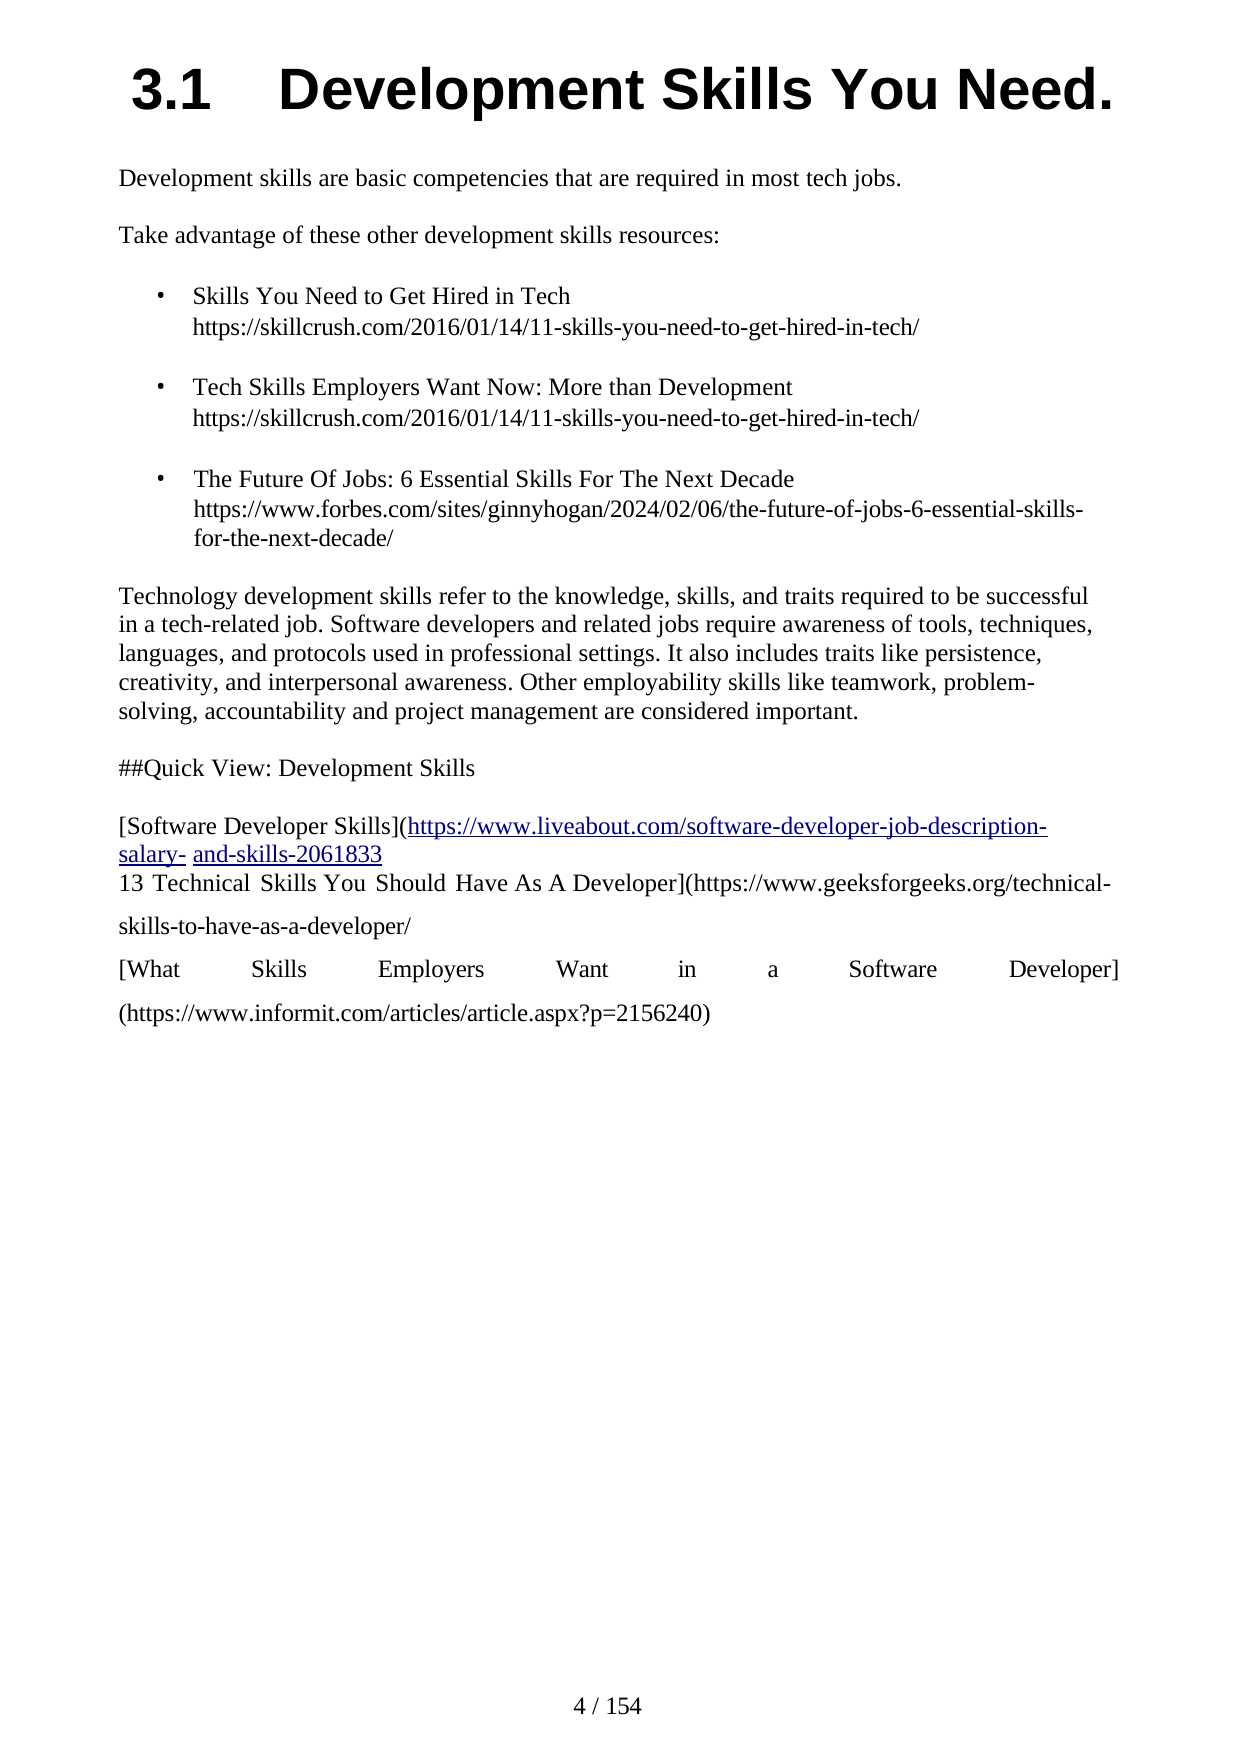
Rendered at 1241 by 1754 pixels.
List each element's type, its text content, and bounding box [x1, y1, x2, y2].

text Development skills are basic competencies that are required in most tech jobs. Take advantage of these other development skills resources: [118, 163, 944, 249]
list Skills You Need to Get Hired in Tech https://skillcrush.com/2016/01/14/11-skills-you-need-to-get-hired-in-tech/ [156, 278, 933, 341]
list Tech Skills Employers Want Now: More than Development https://skillcrush.com/2016/01/14/11-skills-you-need-to-get-hired-in-tech/ [156, 369, 933, 432]
text ##Quick View: Development Skills [118, 753, 1211, 782]
text [What Skills Employers Want in a Software Developer] (https://www.informit.com/articles/article.aspx?p=2156240) [118, 954, 1121, 1026]
subtitle Development Skills You Need. [131, 54, 1211, 121]
list The Future Of Jobs: 6 Essential Skills For The Next Decade https://www.forbes.com/sites/ginnyhogan/2024/02/06/the-future-of-jobs-6-essential-skills- for-the-next-decade/ [156, 461, 1100, 552]
text [Software Developer Skills](https://www.liveabout.com/software-developer-job-description-salary- and-skills-2061833 [118, 811, 1113, 868]
text 13 Technical Skills You Should Have As A Developer](https://www.geeksforgeeks.org/technical- skills-to-have-as-a-developer/ [118, 868, 1122, 940]
text Technology development skills refer to the knowledge, skills, and traits required to be successful in a tech-related job. Software developers and related jobs require awareness of tools, techniques, languages, and protocols used in professional settings. It also includes traits like persistence, creativity, and interpersonal awareness. Other employability skills like teamwork, problem-solving, accountability and project management are considered important. [118, 581, 1113, 724]
